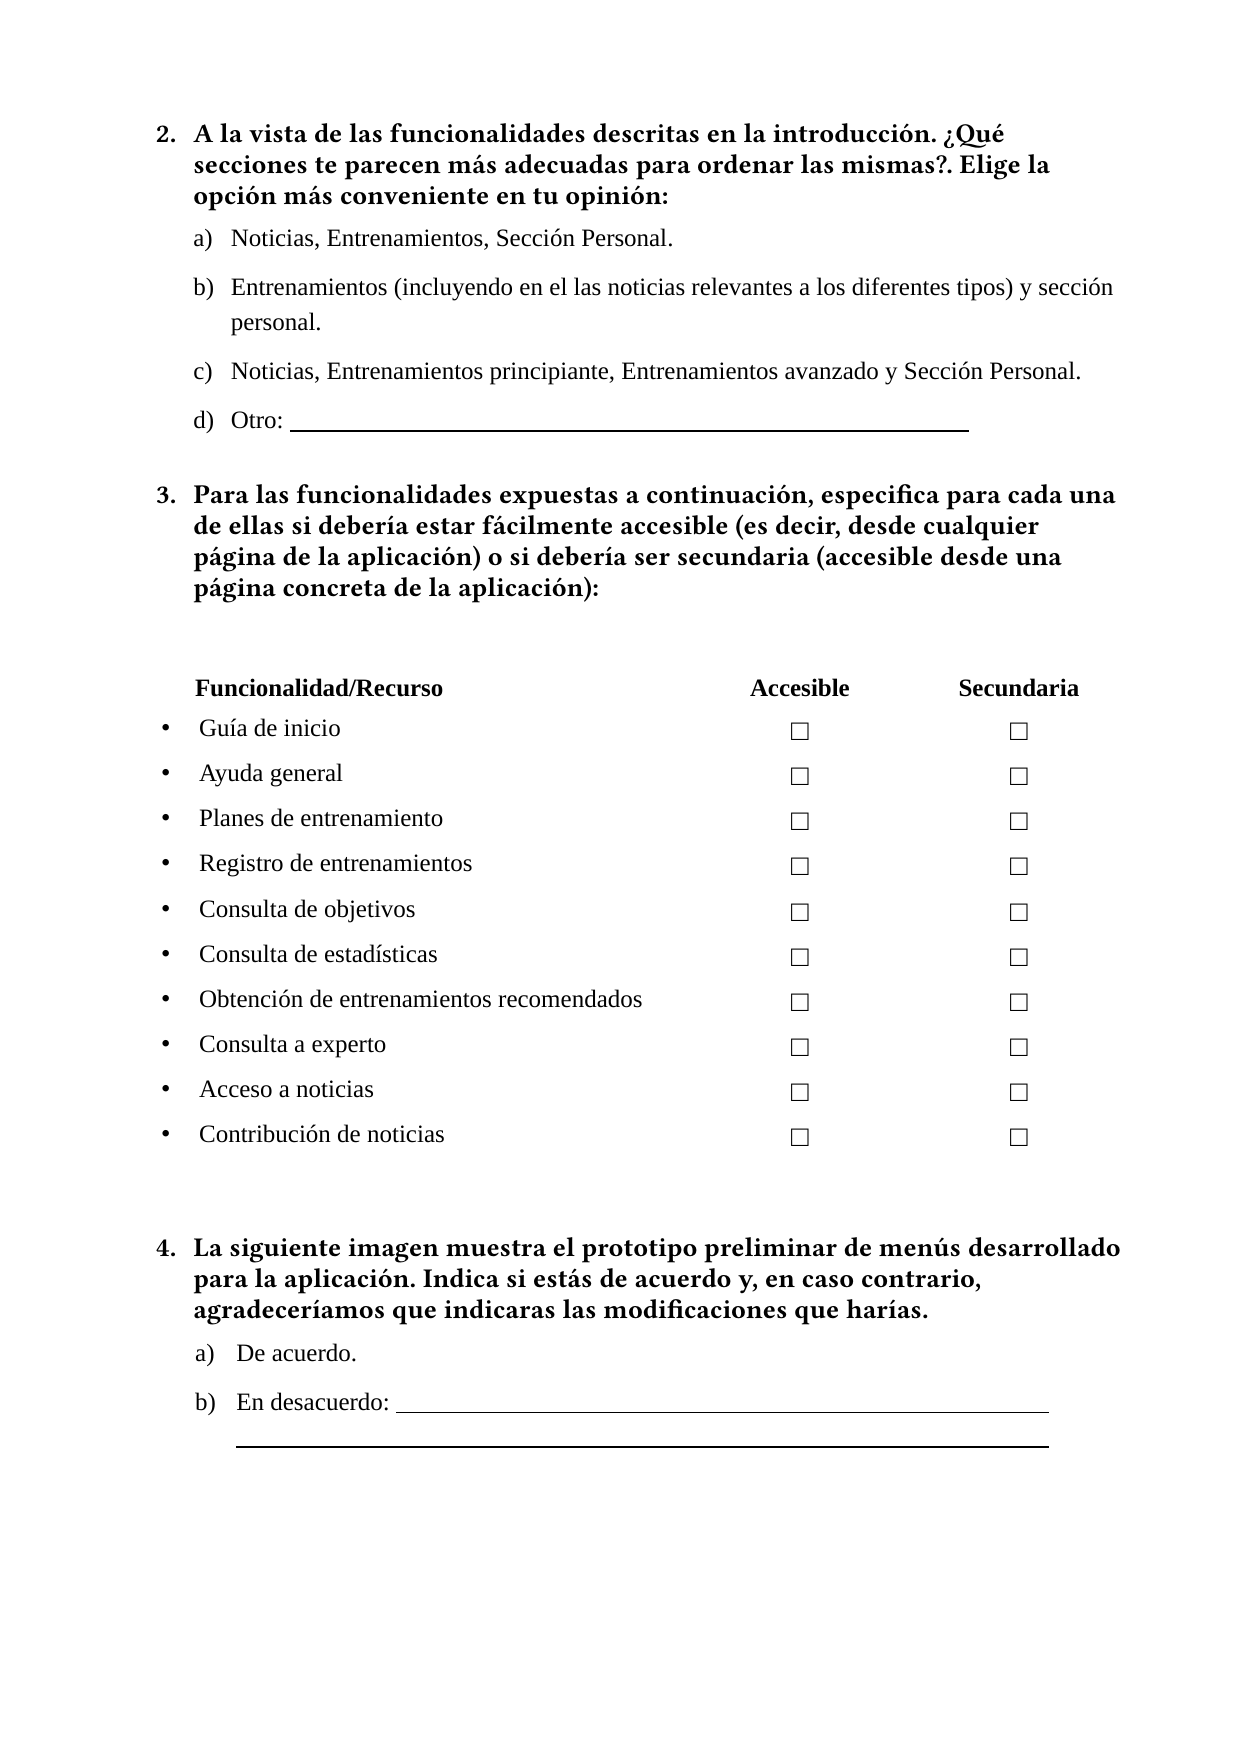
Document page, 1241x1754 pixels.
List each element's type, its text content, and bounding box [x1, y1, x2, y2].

table_cell □ [916, 1114, 1122, 1158]
table_cell Acceso a noticias [119, 1069, 684, 1113]
table_header Accesible [685, 668, 915, 707]
table_cell □ [685, 844, 915, 888]
table_cell □ [916, 889, 1122, 933]
table_cell □ [685, 1024, 915, 1068]
table_cell Contribución de noticias [119, 1114, 684, 1158]
table_cell Consulta de objetivos [119, 889, 684, 933]
table_cell Registro de entrenamientos [119, 844, 684, 888]
table_cell □ [916, 1024, 1122, 1068]
table_cell □ [916, 934, 1122, 978]
table_cell □ [685, 1069, 915, 1113]
list Noticias, Entrenamientos principiante, Entrenamientos avanzado y Sección Personal. [193, 356, 1122, 385]
table_cell □ [685, 709, 915, 752]
table_cell □ [916, 1069, 1122, 1113]
table_cell □ [685, 889, 915, 933]
subtitle La siguiente imagen muestra el prototipo preliminar de menús desarrollado para la aplicación. Indica si estás de acuerdo y, en caso contrario, agradeceríamos que indicaras las modificaciones que harías. [156, 1233, 1122, 1325]
table_cell □ [916, 709, 1122, 752]
table_cell □ [685, 754, 915, 798]
list En desacuerdo: [195, 1387, 1122, 1450]
table_header Funcionalidad/Recurso [119, 668, 684, 707]
table_cell □ [685, 979, 915, 1023]
table_header Secundaria [916, 668, 1122, 707]
table_cell Ayuda general [119, 754, 684, 798]
subtitle Para las funcionalidades expuestas a continuación, especifica para cada una de ellas si debería estar fácilmente accesible (es decir, desde cualquier página de la aplicación) o si debería ser secundaria (accesible desde una página concreta de la aplicación): [156, 479, 1122, 603]
table_cell □ [685, 1114, 915, 1158]
table_cell □ [916, 979, 1122, 1023]
list De acuerdo. [195, 1338, 1122, 1367]
table_cell □ [685, 799, 915, 843]
list Entrenamientos (incluyendo en el las noticias relevantes a los diferentes tipos) y sección personal. [193, 272, 1122, 336]
table_cell Obtención de entrenamientos recomendados [119, 979, 684, 1023]
table_cell □ [916, 844, 1122, 888]
table_cell Consulta a experto [119, 1024, 684, 1068]
list Noticias, Entrenamientos, Sección Personal. [193, 223, 1122, 252]
table_cell □ [916, 754, 1122, 798]
table_cell □ [685, 934, 915, 978]
table_cell □ [916, 799, 1122, 843]
table_cell Guía de inicio [119, 709, 684, 752]
subtitle A la vista de las funcionalidades descritas en la introducción. ¿Qué secciones te parecen más adecuadas para ordenar las mismas?. Elige la opción más conveniente en tu opinión: [156, 118, 1122, 211]
table_cell Planes de entrenamiento [119, 799, 684, 843]
table_cell Consulta de estadísticas [119, 934, 684, 978]
list Otro: [193, 405, 1122, 434]
